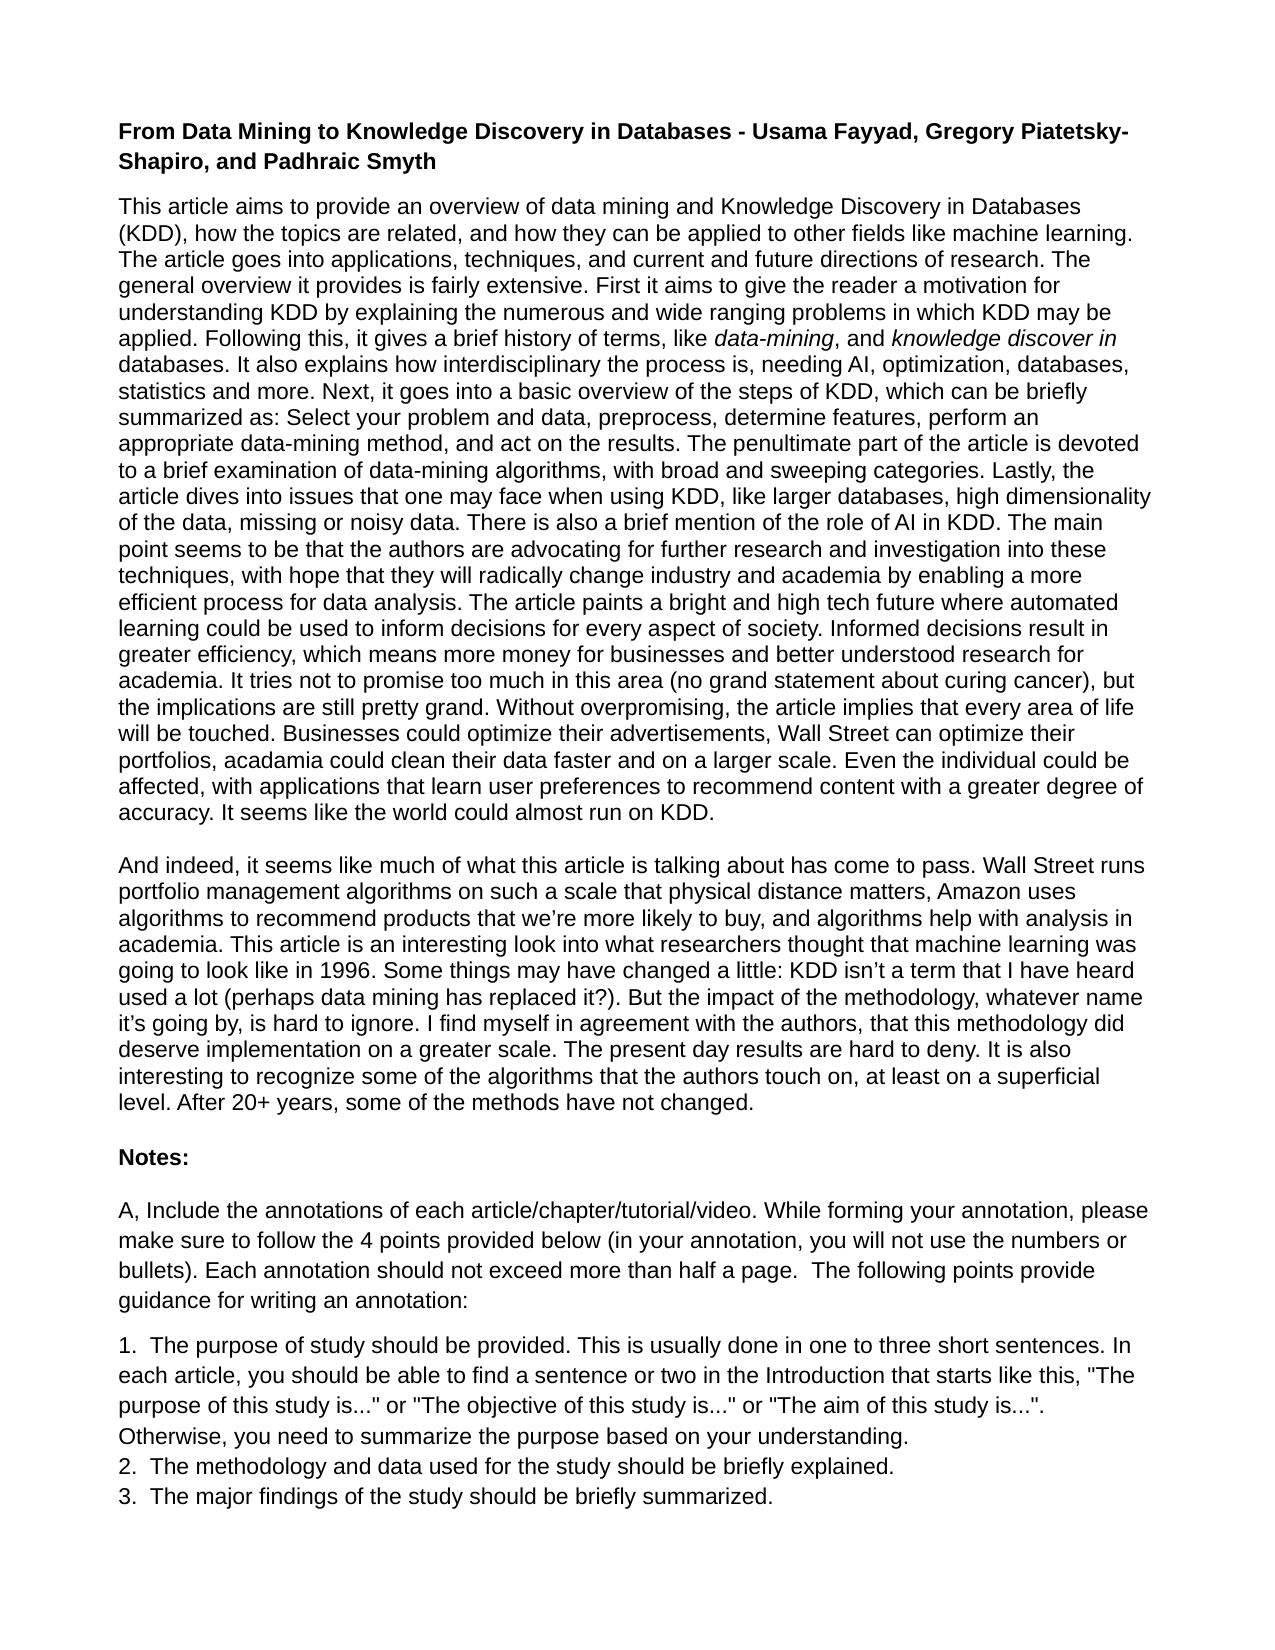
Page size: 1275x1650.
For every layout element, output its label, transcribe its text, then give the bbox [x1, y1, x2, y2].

text 1. The purpose of study should be provided. This is usually done in one to three short sentences. In each article, you should be able to find a sentence or two in the Introduction that starts like this, "The purpose of this study is..." or "The objective of this study is..." or "The aim of this study is...". Otherwise, you need to summarize the purpose based on your understanding. 2. The methodology and data used for the study should be briefly explained. 3. The major findings of the study should be briefly summarized. [118, 1332, 1157, 1509]
text From Data Mining to Knowledge Discovery in Databases - Usama Fayyad, Gregory Piatetsky-Shapiro, and Padhraic Smyth [118, 118, 1157, 175]
text This article aims to provide an overview of data mining and Knowledge Discovery in Databases (KDD), how the topics are related, and how they can be applied to other fields like machine learning. The article goes into applications, techniques, and current and future directions of research. The general overview it provides is fairly extensive. First it aims to give the reader a motivation for understanding KDD by explaining the numerous and wide ranging problems in which KDD may be applied. Following this, it gives a brief history of terms, like data-mining, and knowledge discover in databases. It also explains how interdisciplinary the process is, needing AI, optimization, databases, statistics and more. Next, it goes into a basic overview of the steps of KDD, which can be briefly summarized as: Select your problem and data, preprocess, determine features, perform an appropriate data-mining method, and act on the results. The penultimate part of the article is devoted to a brief examination of data-mining algorithms, with broad and sweeping categories. Lastly, the article dives into issues that one may face when using KDD, like larger databases, high dimensionality of the data, missing or noisy data. There is also a brief mention of the role of AI in KDD. The main point seems to be that the authors are advocating for further research and investigation into these techniques, with hope that they will radically change industry and academia by enabling a more efficient process for data analysis. The article paints a bright and high tech future where automated learning could be used to inform decisions for every aspect of society. Informed decisions result in greater efficiency, which means more money for businesses and better understood research for academia. It tries not to promise too much in this area (no grand statement about curing cancer), but the implications are still pretty grand. Without overpromising, the article implies that every area of life will be touched. Businesses could optimize their advertisements, Wall Street can optimize their portfolios, acadamia could clean their data faster and on a larger scale. Even the individual could be affected, with applications that learn user preferences to recommend content with a greater degree of accuracy. It seems like the world could almost run on KDD. [118, 193, 1157, 826]
text Notes: [118, 1144, 1157, 1170]
text A, Include the annotations of each article/chapter/tutorial/video. While forming your annotation, please make sure to follow the 4 points provided below (in your annotation, you will not use the numbers or bullets). Each annotation should not exceed more than half a page. The following points provide guidance for writing an annotation: [118, 1197, 1157, 1314]
text And indeed, it seems like much of what this article is talking about has come to pass. Wall Street runs portfolio management algorithms on such a scale that physical distance matters, Amazon uses algorithms to recommend products that we’re more likely to buy, and algorithms help with analysis in academia. This article is an interesting look into what researchers thought that machine learning was going to look like in 1996. Some things may have changed a little: KDD isn’t a term that I have heard used a lot (perhaps data mining has replaced it?). But the impact of the methodology, whatever name it’s going by, is hard to ignore. I find myself in agreement with the authors, that this methodology did deserve implementation on a greater scale. The present day results are hard to deny. It is also interesting to recognize some of the algorithms that the authors touch on, at least on a superficial level. After 20+ years, some of the methods have not changed. [118, 852, 1157, 1116]
